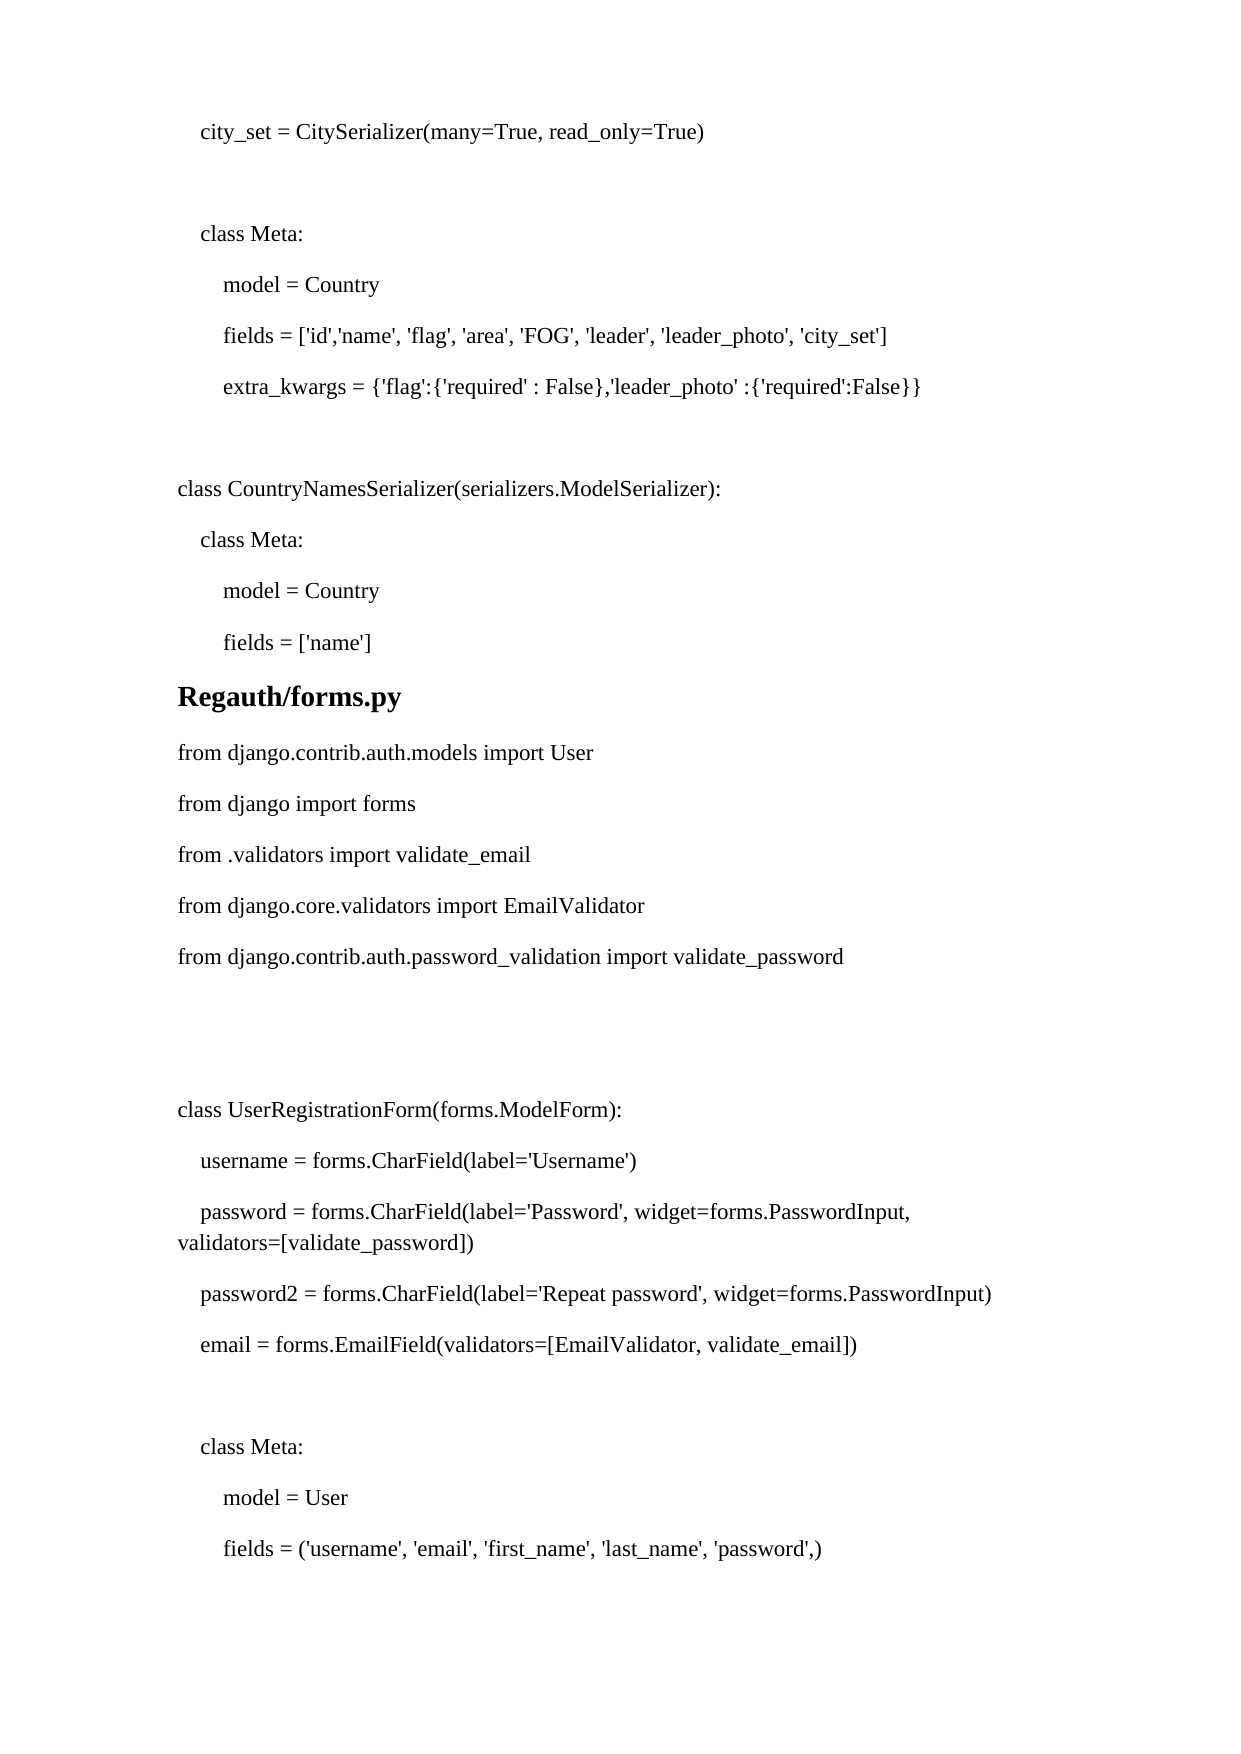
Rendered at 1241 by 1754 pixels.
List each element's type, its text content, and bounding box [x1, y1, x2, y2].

text class Meta: [177, 1433, 1152, 1459]
text model = User [177, 1484, 1152, 1510]
text from django.core.validators import EmailValidator [177, 892, 1152, 918]
text class CountryNamesSerializer(serializers.ModelSerializer): [177, 475, 1152, 502]
text class Meta: [177, 220, 1152, 247]
text fields = ('username', 'email', 'first_name', 'last_name', 'password',) [177, 1535, 1152, 1561]
text Regauth/forms.py [177, 679, 1152, 713]
text class Meta: [177, 526, 1152, 553]
text password2 = forms.CharField(label='Repeat password', widget=forms.PasswordInput) [177, 1279, 1152, 1306]
text class UserRegistrationForm(forms.ModelForm): [177, 1096, 1152, 1123]
text username = forms.CharField(label='Username') [177, 1147, 1152, 1174]
text from django import forms [177, 790, 1152, 816]
text fields = ['id','name', 'flag', 'area', 'FOG', 'leader', 'leader_photo', 'city_set'] [177, 322, 1152, 349]
text from django.contrib.auth.models import User [177, 739, 1152, 765]
text city_set = CitySerializer(many=True, read_only=True) [177, 118, 1152, 144]
text from django.contrib.auth.password_validation import validate_password [177, 943, 1152, 969]
text model = Country [177, 271, 1152, 298]
text extra_kwargs = {'flag':{'required' : False},'leader_photo' :{'required':False}} [177, 373, 1152, 400]
text fields = ['name'] [177, 628, 1152, 655]
text password = forms.CharField(label='Password', widget=forms.PasswordInput, validators=[validate_password]) [177, 1198, 1152, 1255]
text model = Country [177, 577, 1152, 604]
text from .validators import validate_email [177, 841, 1152, 867]
text email = forms.EmailField(validators=[EmailValidator, validate_email]) [177, 1331, 1152, 1357]
